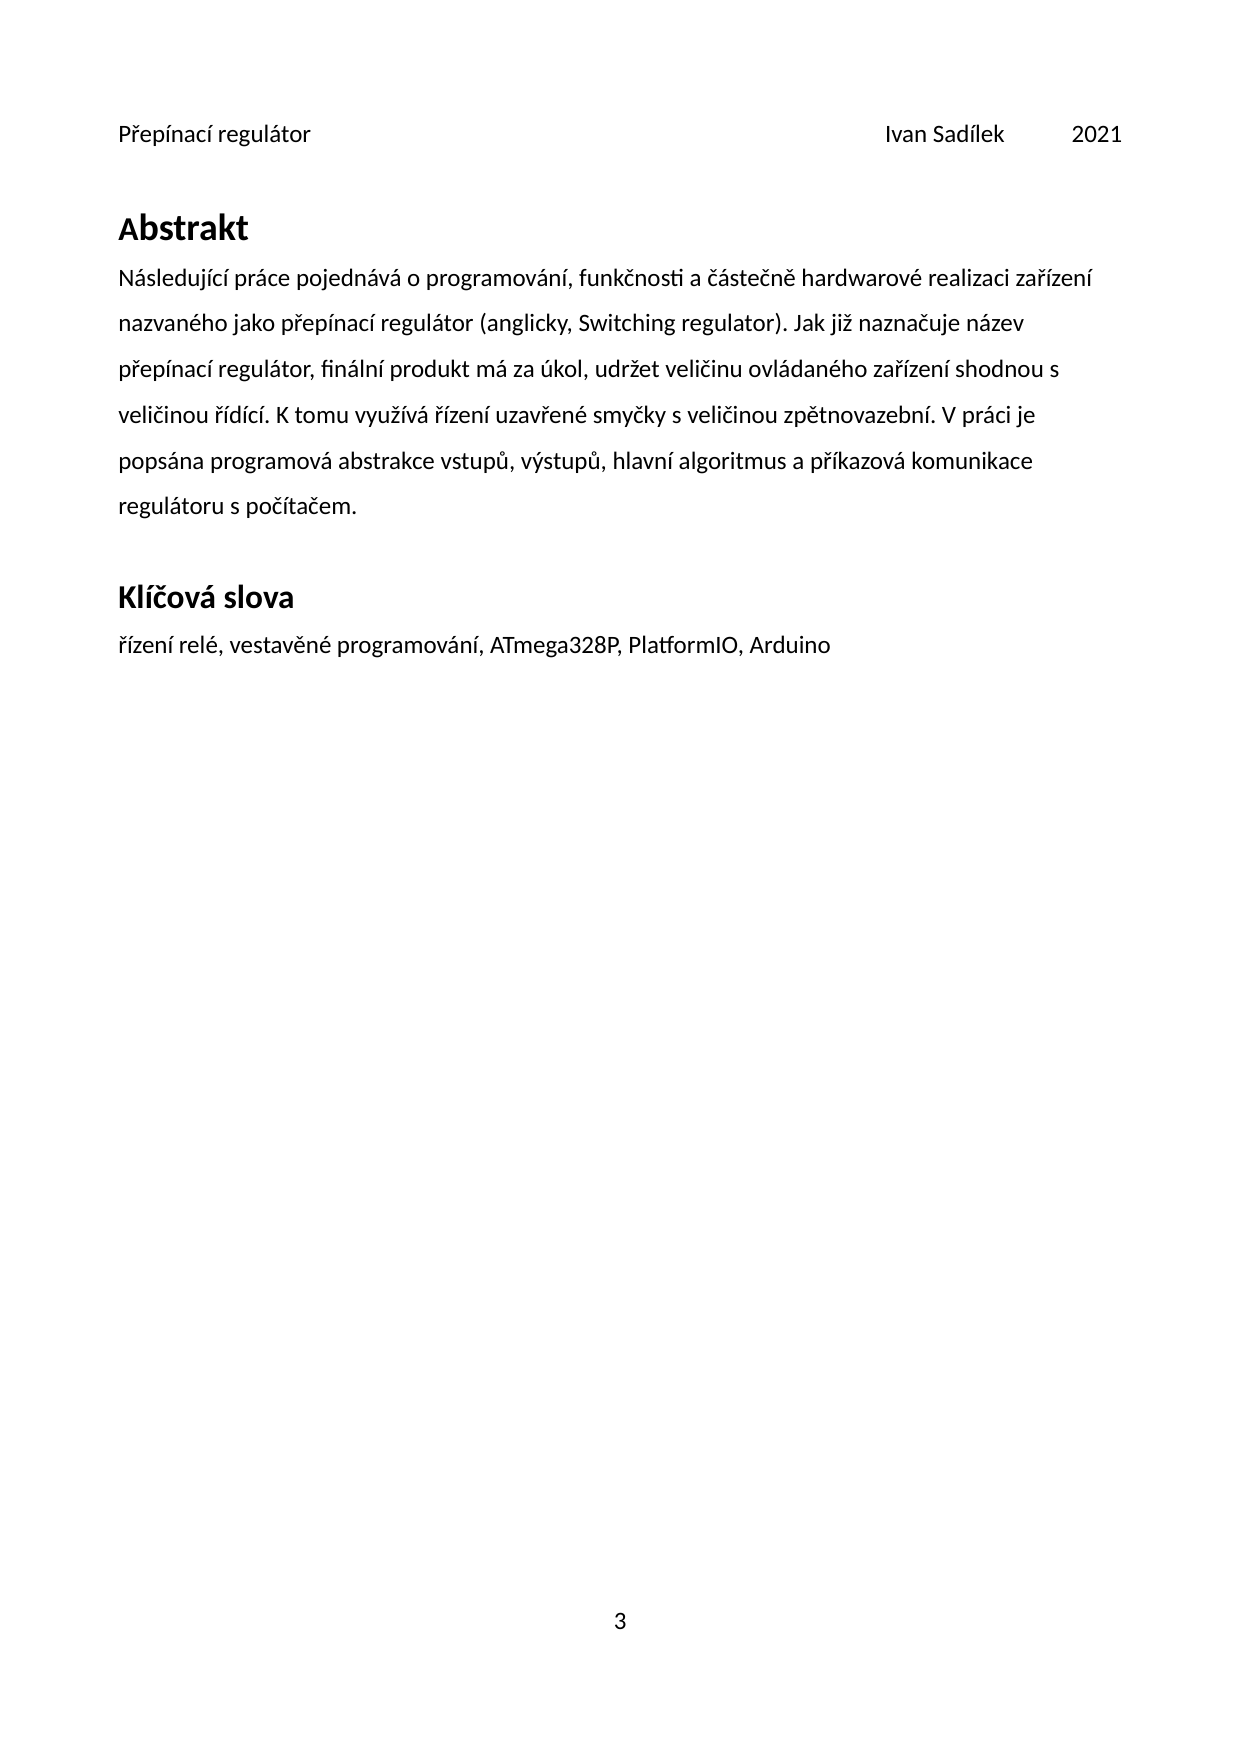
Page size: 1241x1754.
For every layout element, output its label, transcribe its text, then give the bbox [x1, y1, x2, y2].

text Následující práce pojednává o programování, funkčnosti a částečně hardwarové realizaci zařízení nazvaného jako přepínací regulátor (anglicky, Switching regulator). Jak již naznačuje název přepínací regulátor, finální produkt má za úkol, udržet veličinu ovládaného zařízení shodnou s veličinou řídící. K tomu využívá řízení uzavřené smyčky s veličinou zpětnovazební. V práci je popsána programová abstrakce vstupů, výstupů, hlavní algoritmus a příkazová komunikace regulátoru s počítačem. [118, 262, 1122, 521]
subtitle Abstrakt [118, 203, 1122, 249]
text řízení relé, vestavěné programování, ATmega328P, PlatformIO, Arduino [118, 629, 1122, 659]
subtitle Klíčová slova [118, 576, 1122, 617]
